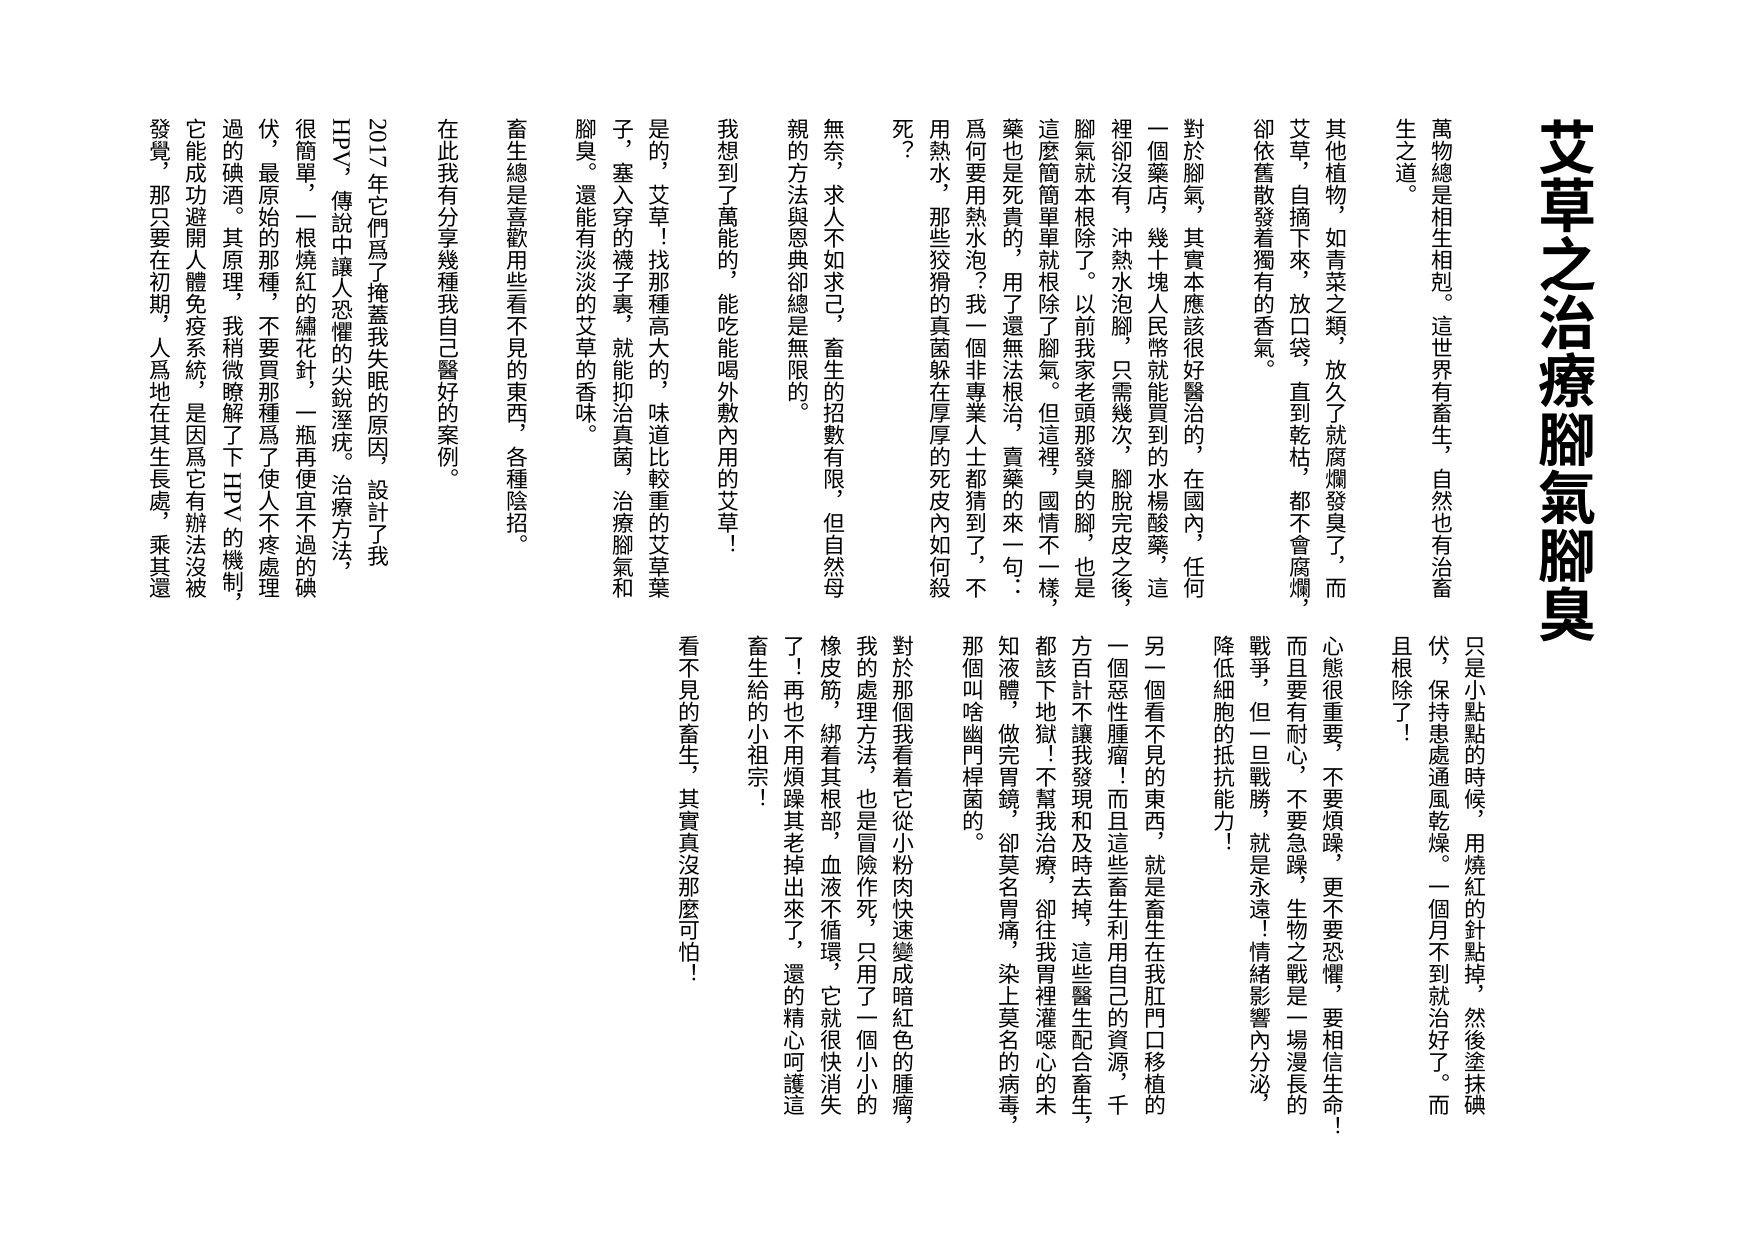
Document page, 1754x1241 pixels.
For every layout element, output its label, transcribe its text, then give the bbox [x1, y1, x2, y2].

text 無奈，求人不如求己，畜生的招數有限，但自然母親的方法與恩典卻總是無限的。 [782, 118, 850, 605]
title 艾草之治療腳氣腳臭 [1526, 118, 1610, 1122]
text 另一個看不見的東西，就是畜生在我肛門口移植的一個惡性腫瘤！而且這些畜生利用自己的資源，千方百計不讓我發現和及時去掉，這些醫生配合畜生，都該下地獄！不幫我治療，卻往我胃裡灌噁心的未知液體，做完胃鏡，卻莫名胃痛，染上莫名的病毒，那個叫啥幽門桿菌的。 [957, 635, 1171, 1122]
text 對於腳氣，其實本應該很好醫治的，在國內，任何一個藥店，幾十塊人民幣就能買到的水楊酸藥，這裡卻沒有，沖熱水泡腳，只需幾次，腳脫完皮之後，腳氣就本根除了。以前我家老頭那發臭的腳，也是這麼簡簡單單就根除了腳氣。但這裡，國情不一樣，藥也是死貴的，用了還無法根治，賣藥的來一句：爲何要用熱水泡？我一個非專業人士都猜到了，不用熱水，那些狡猾的真菌躲在厚厚的死皮內如何殺死？ [888, 118, 1211, 605]
text 對於那個我看着它從小粉肉快速變成暗紅色的腫瘤，我的處理方法，也是冒險作死，只用了一個小小的橡皮筋，綁着其根部，血液不循環，它就很快消失了！再也不用煩躁其老掉出來了，還的精心呵護這畜生給的小祖宗！ [743, 635, 920, 1122]
text 我想到了萬能的，能吃能喝外敷內用的艾草！ [713, 118, 745, 605]
text 2017年它們爲了掩蓋我失眠的原因，設計了我HPV，傳說中讓人恐懼的尖銳溼疣。治療方法，很簡單，一根燒紅的繡花針，一瓶再便宜不過的碘伏，最原始的那種，不要買那種爲了使人不疼處理過的碘酒。其原理，我稍微瞭解了下HPV的機制，它能成功避開人體免疫系統，是因爲它有辦法沒被發覺，那只要在初期，人爲地在其生長處，乘其還只是小點點的時候，用燒紅的針點掉，然後塗抹碘伏，保持患處通風乾燥。一個月不到就治好了。而且根除了！ [145, 118, 394, 605]
text 2017年它們爲了掩蓋我失眠的原因，設計了我HPV，傳說中讓人恐懼的尖銳溼疣。治療方法，很簡單，一根燒紅的繡花針，一瓶再便宜不過的碘伏，最原始的那種，不要買那種爲了使人不疼處理過的碘酒。其原理，我稍微瞭解了下HPV的機制，它能成功避開人體免疫系統，是因爲它有辦法沒被發覺，那只要在初期，人爲地在其生長處，乘其還只是小點點的時候，用燒紅的針點掉，然後塗抹碘伏，保持患處通風乾燥。一個月不到就治好了。而且根除了！ [1387, 635, 1491, 1122]
text 心態很重要，不要煩躁，更不要恐懼，要相信生命！而且要有耐心，不要急躁，生物之戰是一場漫長的戰爭，但一旦戰勝，就是永遠！情緒影響內分泌，降低細胞的抵抗能力！ [1209, 635, 1349, 1122]
text 在此我有分享幾種我自己醫好的案例。 [432, 118, 464, 605]
text 是的，艾草！找那種高大的，味道比較重的艾草葉子，塞入穿的襪子裏，就能抑治真菌，治療腳氣和腳臭。還能有淡淡的艾草的香味。 [571, 118, 675, 605]
text 看不見的畜生，其實真沒那麼可怕！ [673, 635, 705, 1122]
text 萬物總是相生相剋。這世界有畜生，自然也有治畜生之道。 [1390, 118, 1458, 605]
text 畜生總是喜歡用些看不見的東西，各種陰招。 [502, 118, 533, 605]
text 其他植物，如青菜之類，放久了就腐爛發臭了，而艾草，自摘下來，放口袋，直到乾枯，都不會腐爛，卻依舊散發着獨有的香氣。 [1248, 118, 1353, 605]
